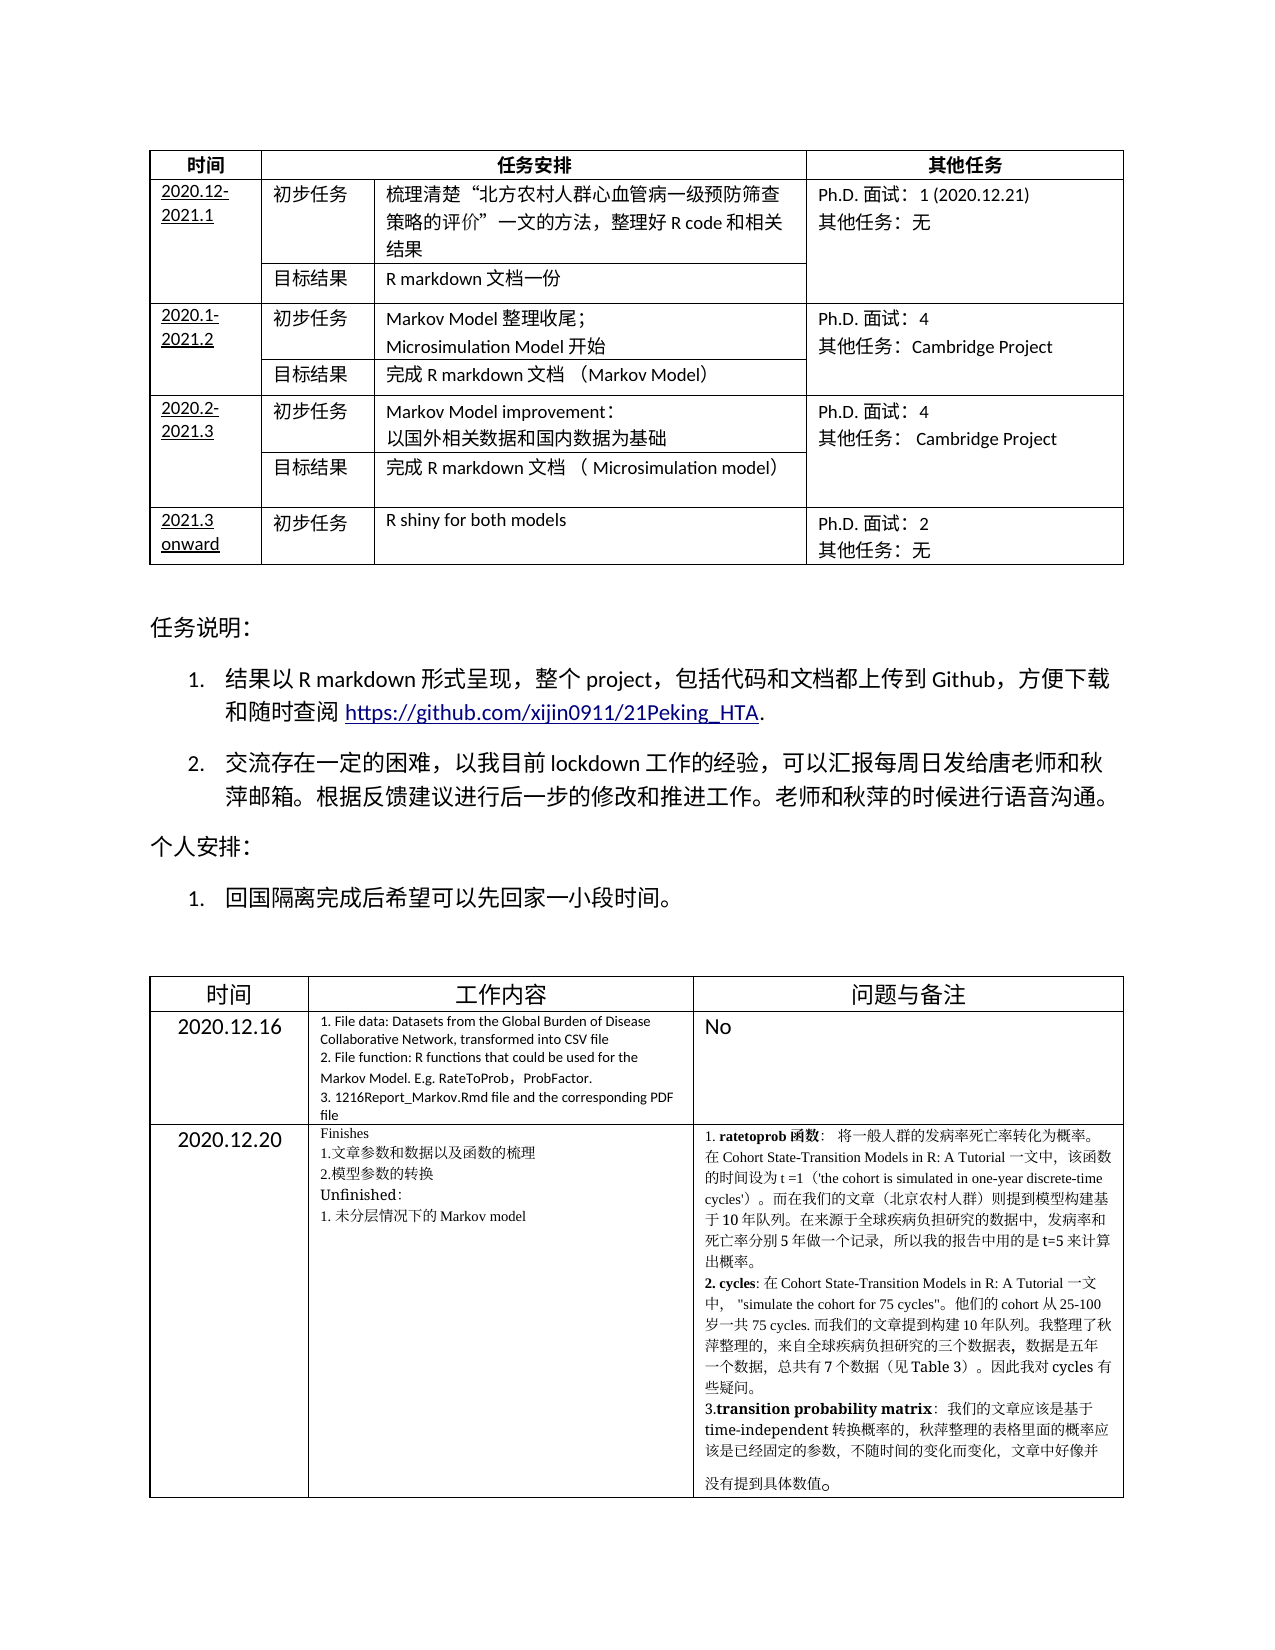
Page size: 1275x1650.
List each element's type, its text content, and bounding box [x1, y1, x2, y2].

text 任务说明： [150, 610, 1125, 643]
table_header 其他任务 [807, 151, 1123, 179]
table_cell 完成 R markdown 文档 （ Microsimulation model） [375, 453, 806, 507]
table_cell R markdown 文档一份 [375, 264, 806, 303]
table_cell 初步任务 [262, 304, 374, 359]
table_cell Markov Model improvement： 以国外相关数据和国内数据为基础 [375, 396, 806, 452]
list 交流存在一定的困难，以我目前lockdown工作的经验，可以汇报每周日发给唐老师和秋萍邮箱。根据反馈建议进行后一步的修改和推进工作。老师和秋萍的时候进行语音沟通。 [187, 745, 1125, 812]
table_cell 初步任务 [262, 508, 374, 564]
table_header 工作内容 [309, 977, 693, 1011]
table_cell 2020.1-2021.2 [151, 304, 261, 395]
table_cell 完成R markdown 文档 （Markov Model） [375, 360, 806, 395]
table_cell 初步任务 [262, 180, 374, 263]
table_cell Ph.D. 面试：2 其他任务：无 [807, 508, 1123, 564]
list 回国隔离完成后希望可以先回家一小段时间。 [187, 880, 1125, 913]
table_cell Ph.D. 面试：4 其他任务：Cambridge Project [807, 304, 1123, 395]
table_cell 目标结果 [262, 264, 374, 303]
table_cell 2021.3 onward [151, 508, 261, 564]
table_cell 2020.12-2021.1 [151, 180, 261, 303]
table_cell 1. ratetoprob 函数： 将一般人群的发病率死亡率转化为概率。在 Cohort State-Transition Models in R: A Tutorial 一文中，该函数的时间设为t =1（'the cohort is simulated in one-year discrete-time cycles'）。而在我们的文章（北京农村人群）则提到模型构建基于10年队列。在来源于全球疾病负担研究的数据中，发病率和死亡率分别5年做一个记录，所以我的报告中用的是t=5来计算出概率。 2. cycles: 在Cohort State-Transition Models in R: A Tutorial 一文中， "simulate the cohort for 75 cycles"。他们的cohort 从25-100岁一共 75 cycles. 而我们的文章提到构建10年队列。我整理了秋萍整理的，来自全球疾病负担研究的三个数据表，数据是五年一个数据，总共有7个数据（见Table 3）。因此我对cycles 有些疑问。 3.transition probability matrix：我们的文章应该是基于time-independent转换概率的，秋萍整理的表格里面的概率应该是已经固定的参数，不随时间的变化而变化，文章中好像并没有提到具体数值。 [694, 1125, 1123, 1497]
list 结果以R markdown形式呈现，整个project，包括代码和文档都上传到Github，方便下载和随时查阅 https://github.com/xijin0911/21Peking_HTA. [187, 660, 1125, 727]
table_cell Ph.D. 面试：1 (2020.12.21) 其他任务：无 [807, 180, 1123, 303]
table_cell 2020.12.20 [151, 1125, 308, 1497]
table_cell 初步任务 [262, 396, 374, 452]
table_cell 2020.2-2021.3 [151, 396, 261, 507]
table_cell Markov Model 整理收尾； Microsimulation Model 开始 [375, 304, 806, 359]
table_cell Finishes 1.文章参数和数据以及函数的梳理 2.模型参数的转换 Unfinished： 1. 未分层情况下的Markov model [309, 1125, 693, 1497]
table_cell 目标结果 [262, 360, 374, 395]
table_cell 2020.12.16 [151, 1012, 308, 1124]
table_cell 梳理清楚“北方农村人群心血管病一级预防筛查策略的评价”一文的方法，整理好R code 和相关结果 [375, 180, 806, 263]
table_cell 1. File data: Datasets from the Global Burden of Disease Collaborative Network, transformed into CSV file 2. File function: R functions that could be used for the Markov Model. E.g. RateToProb，ProbFactor. 3. 1216Report_Markov.Rmd file and the corresponding PDF file [309, 1012, 693, 1124]
table_cell R shiny for both models [375, 508, 806, 564]
table_header 任务安排 [262, 151, 806, 179]
table_cell Ph.D. 面试：4 其他任务： Cambridge Project [807, 396, 1123, 507]
table_header 问题与备注 [694, 977, 1123, 1011]
table_cell No [694, 1012, 1123, 1124]
table_cell 目标结果 [262, 453, 374, 507]
table_header 时间 [151, 151, 261, 179]
table_header 时间 [151, 977, 308, 1011]
text 个人安排： [150, 829, 1125, 862]
